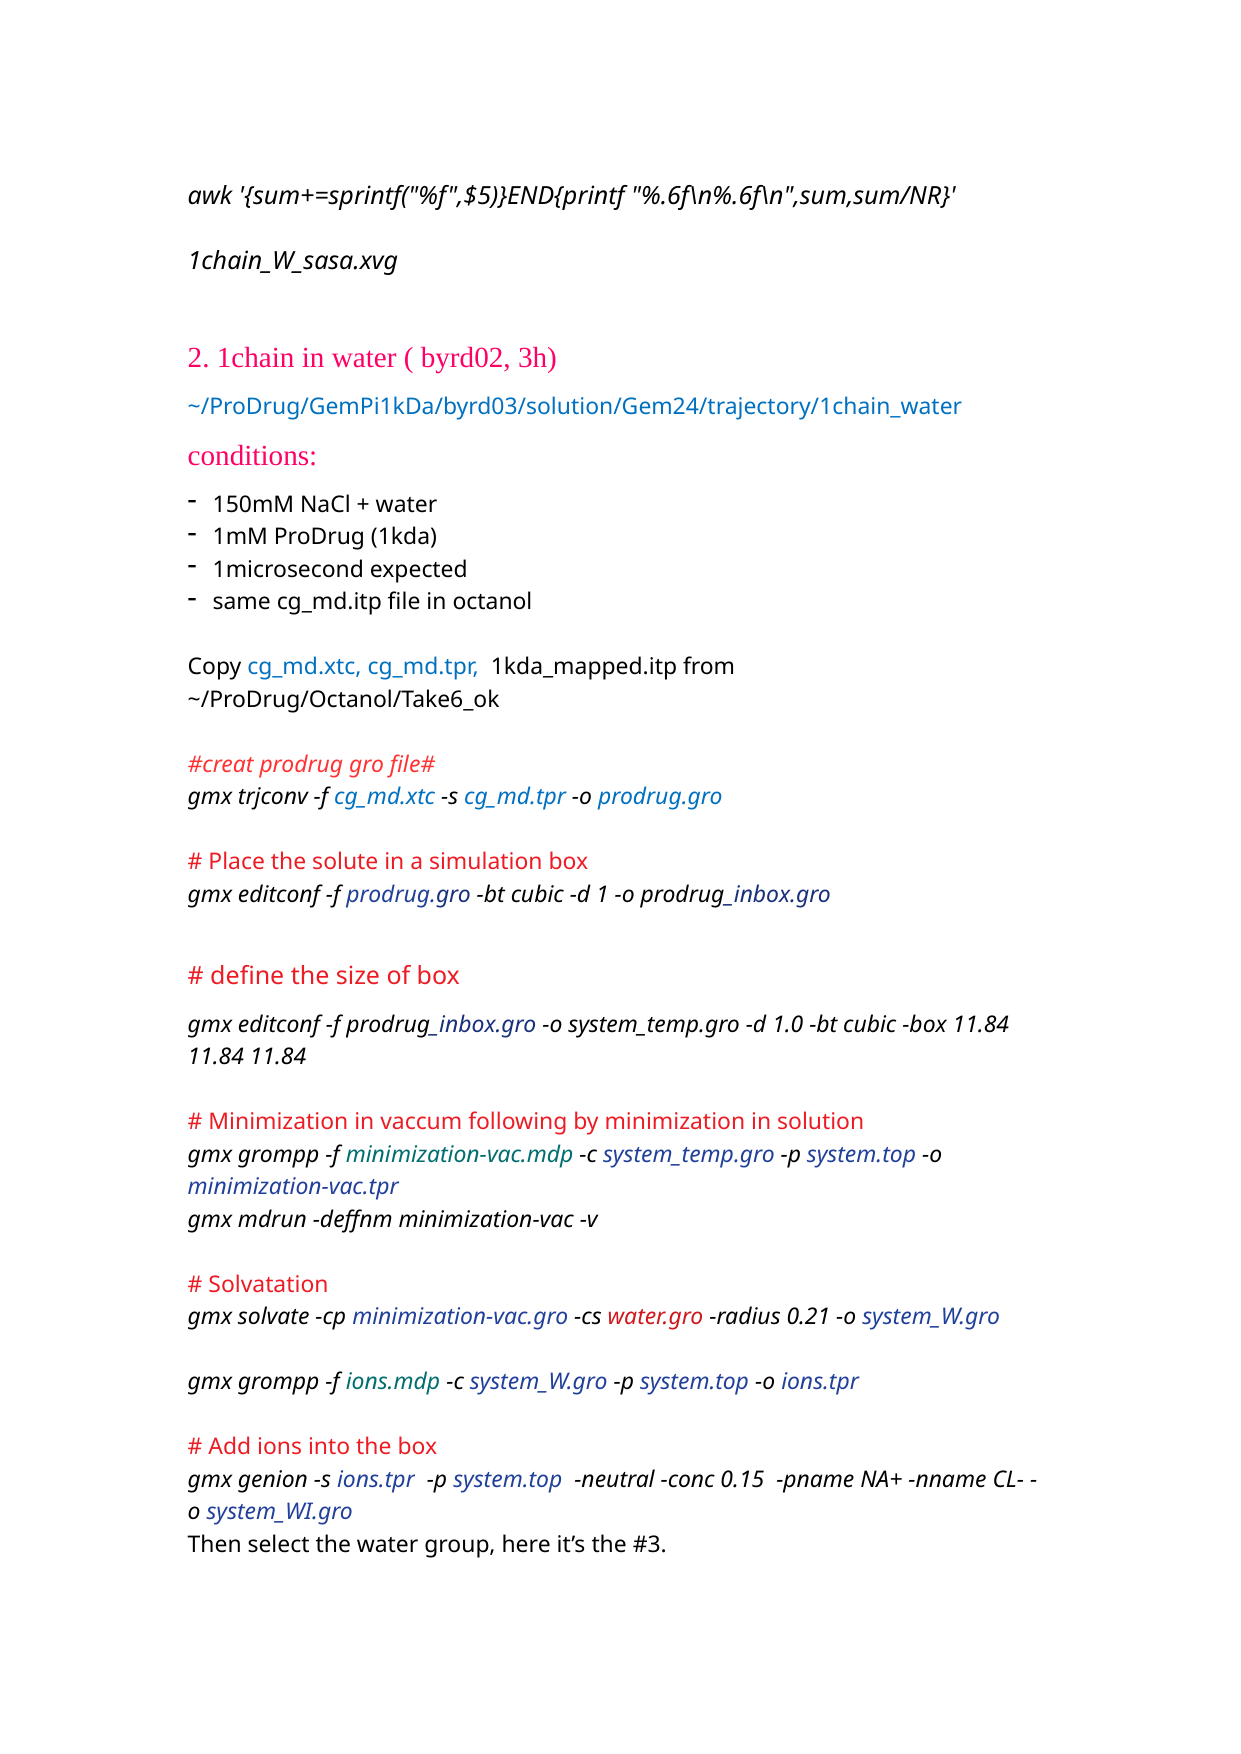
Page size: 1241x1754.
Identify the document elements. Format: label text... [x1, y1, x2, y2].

text gmx genion -s ions.tpr -p system.top -neutral -conc 0.15 -pname NA+ -nname CL- -o system_WI.gro [187, 1462, 1053, 1527]
text Then select the water group, here it’s the #3. [187, 1527, 1053, 1559]
list # Place the solute in a simulation box [187, 844, 1053, 877]
text # Solvatation [187, 1267, 1053, 1299]
text 2. 1chain in water ( byrd02, 3h) [187, 324, 1053, 389]
text ~/ProDrug/GemPi1kDa/byrd03/solution/Gem24/trajectory/1chain_water [187, 389, 1053, 422]
text Copy cg_md.xtc, cg_md.tpr, 1kda_mapped.itp from ~/ProDrug/Octanol/Take6_ok [187, 649, 1053, 714]
list 1microsecond expected [187, 552, 1053, 584]
text gmx grompp -f ions.mdp -c system_W.gro -p system.top -o ions.tpr [187, 1364, 1053, 1397]
text conditions: [187, 422, 1053, 487]
list 150mM NaCl + water [187, 487, 1053, 519]
text # Minimization in vaccum following by minimization in solution [187, 1104, 1053, 1137]
text # Add ions into the box [187, 1429, 1053, 1462]
text # define the size of box [187, 942, 1053, 1007]
text gmx solvate -cp minimization-vac.gro -cs water.gro -radius 0.21 -o system_W.gro [187, 1299, 1053, 1332]
text gmx mdrun -deffnm minimization-vac -v [187, 1202, 1053, 1234]
list same cg_md.itp file in octanol [187, 584, 1053, 617]
text #creat prodrug gro file# [187, 747, 1053, 779]
list 1mM ProDrug (1kda) [187, 519, 1053, 552]
list gmx editconf -f prodrug.gro -bt cubic -d 1 -o prodrug_inbox.gro [187, 877, 1053, 909]
text gmx editconf -f prodrug_inbox.gro -o system_temp.gro -d 1.0 -bt cubic -box 11.84 11.84 11.84 [187, 1007, 1053, 1072]
text gmx grompp -f minimization-vac.mdp -c system_temp.gro -p system.top -o minimization-vac.tpr [187, 1137, 1053, 1202]
text awk '{sum+=sprintf("%f",$5)}END{printf "%.6f\n%.6f\n",sum,sum/NR}' 1chain_W_sasa.xvg [187, 162, 1053, 292]
text gmx trjconv -f cg_md.xtc -s cg_md.tpr -o prodrug.gro [187, 779, 1053, 812]
